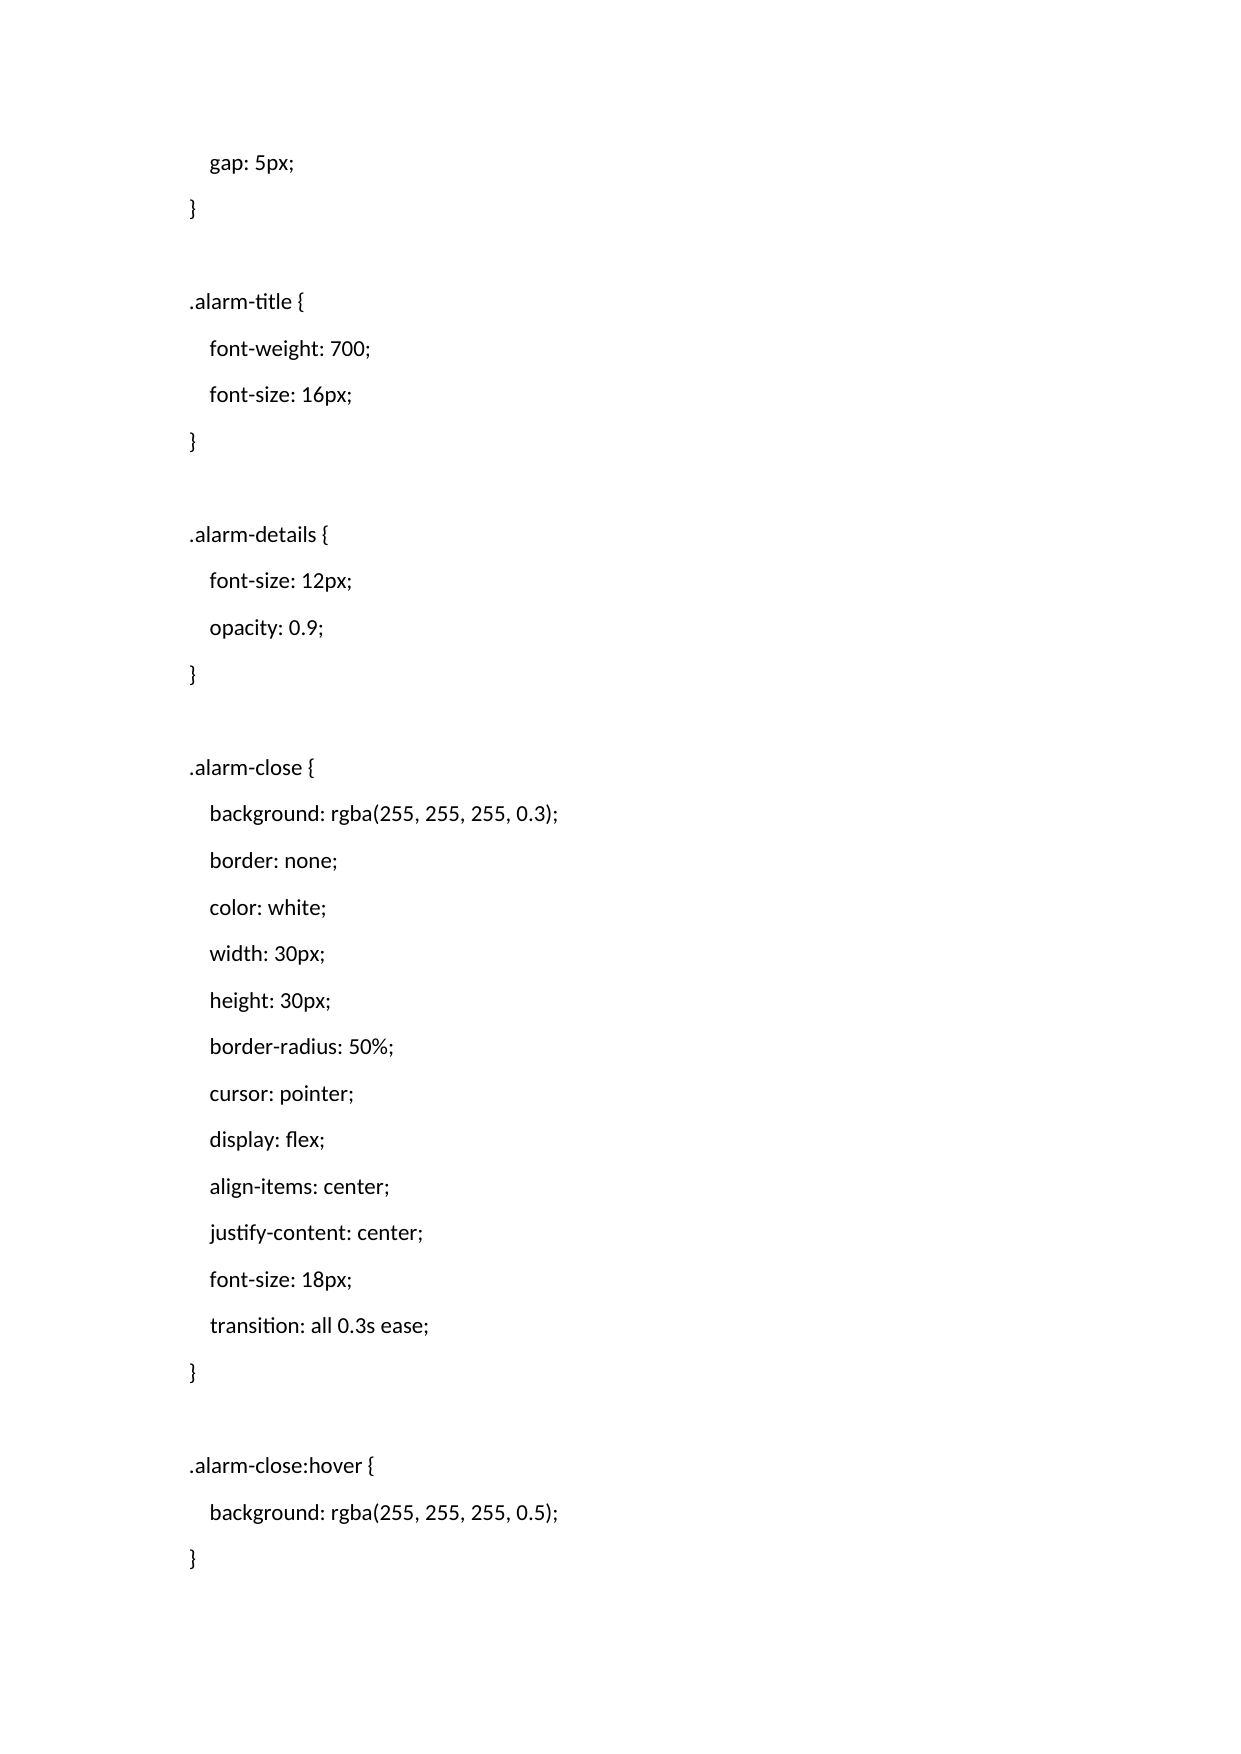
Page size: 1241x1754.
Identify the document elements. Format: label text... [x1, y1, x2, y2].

text background: rgba(255, 255, 255, 0.3); [148, 799, 1093, 827]
text } [148, 1544, 1093, 1572]
text gap: 5px; [148, 148, 1093, 176]
text .alarm-title { [148, 287, 1093, 315]
text .alarm-details { [148, 520, 1093, 548]
text transition: all 0.3s ease; [148, 1312, 1093, 1340]
text } [148, 660, 1093, 688]
text cursor: pointer; [148, 1079, 1093, 1107]
text opacity: 0.9; [148, 613, 1093, 641]
text height: 30px; [148, 986, 1093, 1014]
text justify-content: center; [148, 1218, 1093, 1247]
text .alarm-close { [148, 753, 1093, 781]
text } [148, 427, 1093, 455]
text border-radius: 50%; [148, 1032, 1093, 1060]
text width: 30px; [148, 939, 1093, 967]
text .alarm-close:hover { [148, 1451, 1093, 1479]
text color: white; [148, 893, 1093, 921]
text align-items: center; [148, 1172, 1093, 1200]
text font-weight: 700; [148, 334, 1093, 362]
text background: rgba(255, 255, 255, 0.5); [148, 1498, 1093, 1526]
text font-size: 16px; [148, 380, 1093, 408]
text display: flex; [148, 1125, 1093, 1153]
text font-size: 12px; [148, 567, 1093, 595]
text } [148, 1358, 1093, 1386]
text font-size: 18px; [148, 1265, 1093, 1293]
text border: none; [148, 846, 1093, 874]
text } [148, 194, 1093, 222]
